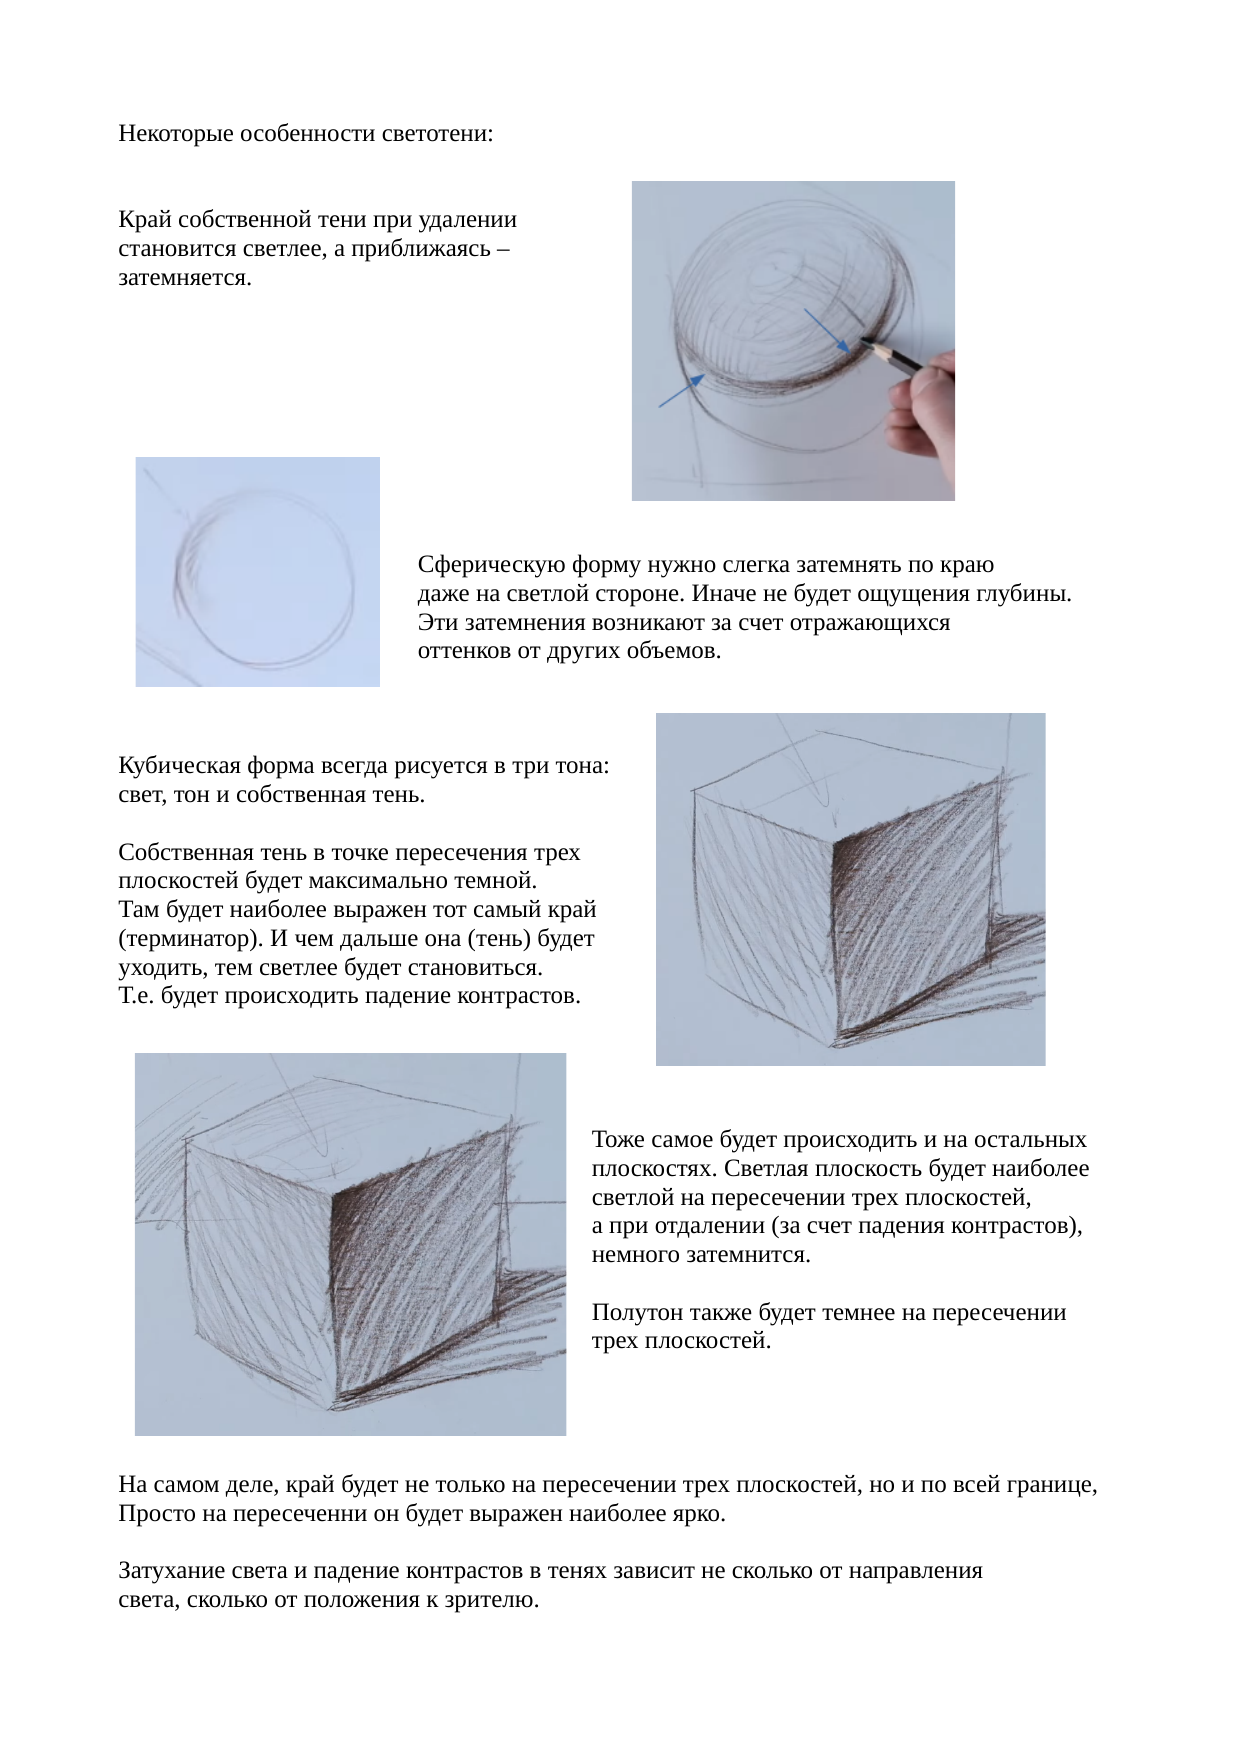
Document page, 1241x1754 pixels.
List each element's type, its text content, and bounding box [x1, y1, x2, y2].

picture [135, 457, 380, 687]
text света, сколько от положения к зрителю. [118, 1584, 1122, 1613]
text [1046, 894, 1122, 981]
text Сферическую форму нужно слегка затемнять по краю [380, 549, 1122, 578]
text Тоже самое будет происходить и на остальных [567, 1124, 1122, 1153]
text Край собственной тени при удалении [118, 204, 631, 233]
picture [134, 1053, 567, 1436]
text Собственная тень в точке пересечения трех плоскостей будет максимально темной. [118, 837, 656, 894]
text [1046, 981, 1122, 1009]
text Кубическая форма всегда рисуется в три тона: свет, тон и собственная тень. [118, 751, 656, 808]
text [1046, 837, 1122, 894]
text трех плоскостей. [567, 1326, 1122, 1354]
text светлой на пересечении трех плоскостей, [567, 1182, 1122, 1211]
text даже на светлой стороне. Иначе не будет ощущения глубины. [380, 578, 1122, 607]
text [956, 204, 1122, 233]
text Полутон также будет темнее на пересечении [567, 1297, 1122, 1326]
text немного затемнится. [567, 1239, 1122, 1268]
text [118, 1326, 134, 1354]
picture [656, 713, 1046, 1066]
text а при отдалении (за счет падения контрастов), [567, 1211, 1122, 1239]
text Т.е. будет происходить падение контрастов. [118, 981, 656, 1009]
text [118, 1239, 134, 1268]
text На самом деле, край будет не только на пересечении трех плоскостей, но и по всей границе, Просто на пересеченни он будет выражен наиболее ярко. [118, 1469, 1122, 1527]
text Некоторые особенности светотени: [118, 118, 1122, 147]
text [956, 233, 1122, 291]
text становится светлее, а приближаясь – затемняется. [118, 233, 631, 291]
picture [631, 181, 956, 501]
text Эти затемнения возникают за счет отражающихся [380, 607, 1122, 636]
text [1046, 751, 1122, 808]
text Затухание света и падение контрастов в тенях зависит не сколько от направления [118, 1556, 1122, 1584]
text Там будет наиболее выражен тот самый край (терминатор). И чем дальше она (тень) будет уходить, тем светлее будет становиться. [118, 894, 656, 981]
text оттенков от других объемов. [380, 636, 1122, 664]
text плоскостях. Светлая плоскость будет наиболее [567, 1153, 1122, 1182]
